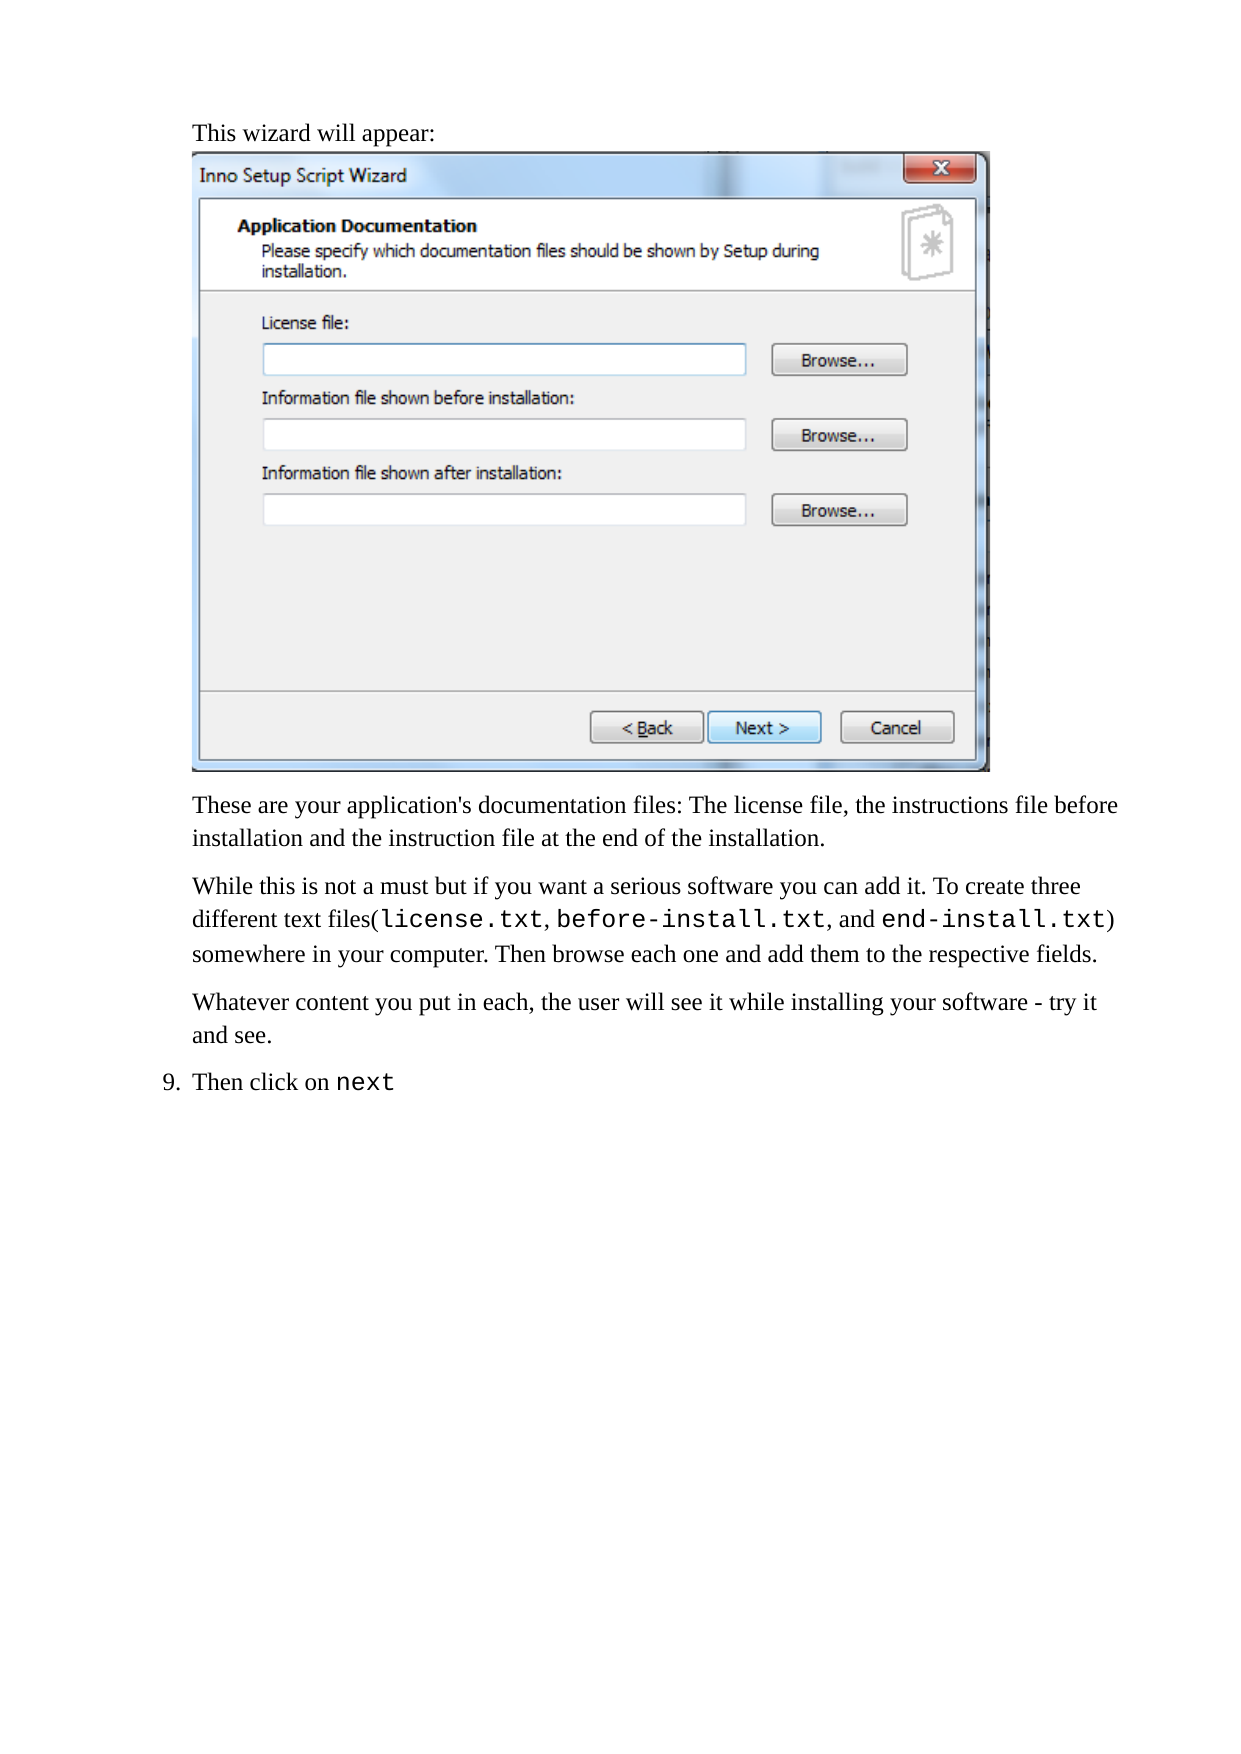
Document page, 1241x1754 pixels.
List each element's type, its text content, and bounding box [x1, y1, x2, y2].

list While this is not a must but if you want a serious software you can add it. To create three different text files(license.txt, before-install.txt, and end-install.txt) somewhere in your computer. Then browse each one and add them to the respective fields. [162, 871, 1122, 968]
list Then click on next [162, 1067, 1122, 1098]
picture [191, 151, 991, 772]
list Whatever content you put in each, the user will see it while installing your software - try it and see. [162, 987, 1122, 1048]
list This wizard will appear: [162, 118, 1122, 772]
list These are your application's documentation files: The license file, the instructions file before installation and the instruction file at the end of the installation. [162, 790, 1122, 852]
